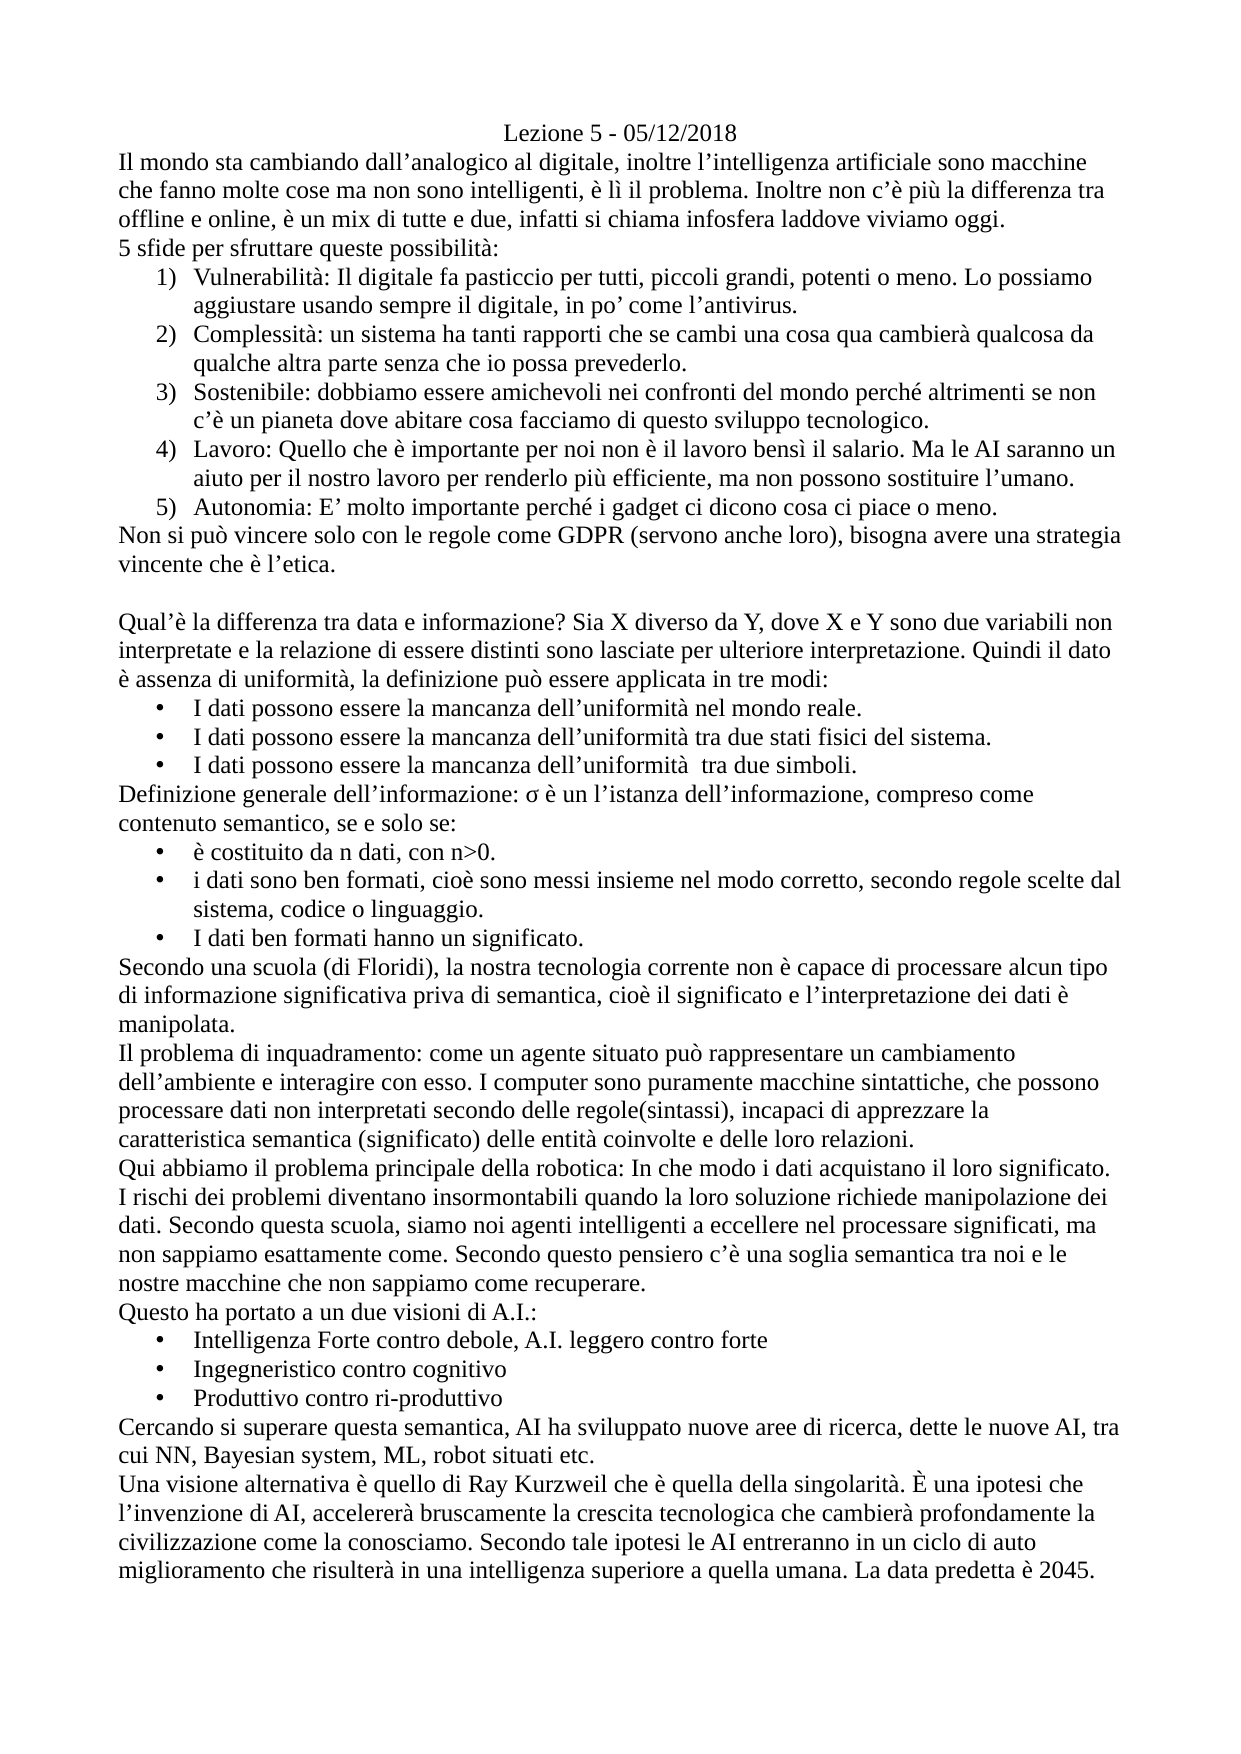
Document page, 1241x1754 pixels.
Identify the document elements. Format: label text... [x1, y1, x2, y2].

list Ingegneristico contro cognitivo [156, 1354, 1122, 1383]
list Lavoro: Quello che è importante per noi non è il lavoro bensì il salario. Ma le AI saranno un aiuto per il nostro lavoro per renderlo più efficiente, ma non possono sostituire l’umano. [156, 434, 1122, 492]
text Qui abbiamo il problema principale della robotica: In che modo i dati acquistano il loro significato. [118, 1153, 1122, 1182]
text Definizione generale dell’informazione: σ è un l’istanza dell’informazione, compreso come contenuto semantico, se e solo se: [118, 779, 1122, 837]
text Cercando si superare questa semantica, AI ha sviluppato nuove aree di ricerca, dette le nuove AI, tra cui NN, Bayesian system, ML, robot situati etc. [118, 1412, 1122, 1469]
text Secondo una scuola (di Floridi), la nostra tecnologia corrente non è capace di processare alcun tipo di informazione significativa priva di semantica, cioè il significato e l’interpretazione dei dati è manipolata. [118, 952, 1122, 1038]
list Vulnerabilità: Il digitale fa pasticcio per tutti, piccoli grandi, potenti o meno. Lo possiamo aggiustare usando sempre il digitale, in po’ come l’antivirus. [156, 262, 1122, 319]
list I dati possono essere la mancanza dell’uniformità tra due stati fisici del sistema. [156, 722, 1122, 751]
text Qual’è la differenza tra data e informazione? Sia X diverso da Y, dove X e Y sono due variabili non interpretate e la relazione di essere distinti sono lasciate per ulteriore interpretazione. Quindi il dato è assenza di uniformità, la definizione può essere applicata in tre modi: [118, 607, 1122, 693]
text Lezione 5 - 05/12/2018 [118, 118, 1122, 147]
text Non si può vincere solo con le regole come GDPR (servono anche loro), bisogna avere una strategia vincente che è l’etica. [118, 521, 1122, 578]
text Il problema di inquadramento: come un agente situato può rappresentare un cambiamento dell’ambiente e interagire con esso. I computer sono puramente macchine sintattiche, che possono processare dati non interpretati secondo delle regole(sintassi), incapaci di apprezzare la caratteristica semantica (significato) delle entità coinvolte e delle loro relazioni. [118, 1038, 1122, 1153]
list Produttivo contro ri-produttivo [156, 1383, 1122, 1412]
list i dati sono ben formati, cioè sono messi insieme nel modo corretto, secondo regole scelte dal sistema, codice o linguaggio. [156, 866, 1122, 923]
list I dati ben formati hanno un significato. [156, 923, 1122, 952]
list Sostenibile: dobbiamo essere amichevoli nei confronti del mondo perché altrimenti se non c’è un pianeta dove abitare cosa facciamo di questo sviluppo tecnologico. [156, 377, 1122, 434]
list Autonomia: E’ molto importante perché i gadget ci dicono cosa ci piace o meno. [156, 492, 1122, 521]
text 5 sfide per sfruttare queste possibilità: [118, 233, 1122, 262]
list Intelligenza Forte contro debole, A.I. leggero contro forte [156, 1326, 1122, 1354]
text Questo ha portato a un due visioni di A.I.: [118, 1297, 1122, 1326]
text I rischi dei problemi diventano insormontabili quando la loro soluzione richiede manipolazione dei dati. Secondo questa scuola, siamo noi agenti intelligenti a eccellere nel processare significati, ma non sappiamo esattamente come. Secondo questo pensiero c’è una soglia semantica tra noi e le nostre macchine che non sappiamo come recuperare. [118, 1182, 1122, 1297]
list I dati possono essere la mancanza dell’uniformità nel mondo reale. [156, 693, 1122, 722]
list I dati possono essere la mancanza dell’uniformità tra due simboli. [156, 751, 1122, 779]
list Complessità: un sistema ha tanti rapporti che se cambi una cosa qua cambierà qualcosa da qualche altra parte senza che io possa prevederlo. [156, 319, 1122, 377]
text Una visione alternativa è quello di Ray Kurzweil che è quella della singolarità. È una ipotesi che l’invenzione di AI, accelererà bruscamente la crescita tecnologica che cambierà profondamente la civilizzazione come la conosciamo. Secondo tale ipotesi le AI entreranno in un ciclo di auto miglioramento che risulterà in una intelligenza superiore a quella umana. La data predetta è 2045. [118, 1469, 1122, 1584]
text Il mondo sta cambiando dall’analogico al digitale, inoltre l’intelligenza artificiale sono macchine che fanno molte cose ma non sono intelligenti, è lì il problema. Inoltre non c’è più la differenza tra offline e online, è un mix di tutte e due, infatti si chiama infosfera laddove viviamo oggi. [118, 147, 1122, 233]
list è costituito da n dati, con n>0. [156, 837, 1122, 866]
